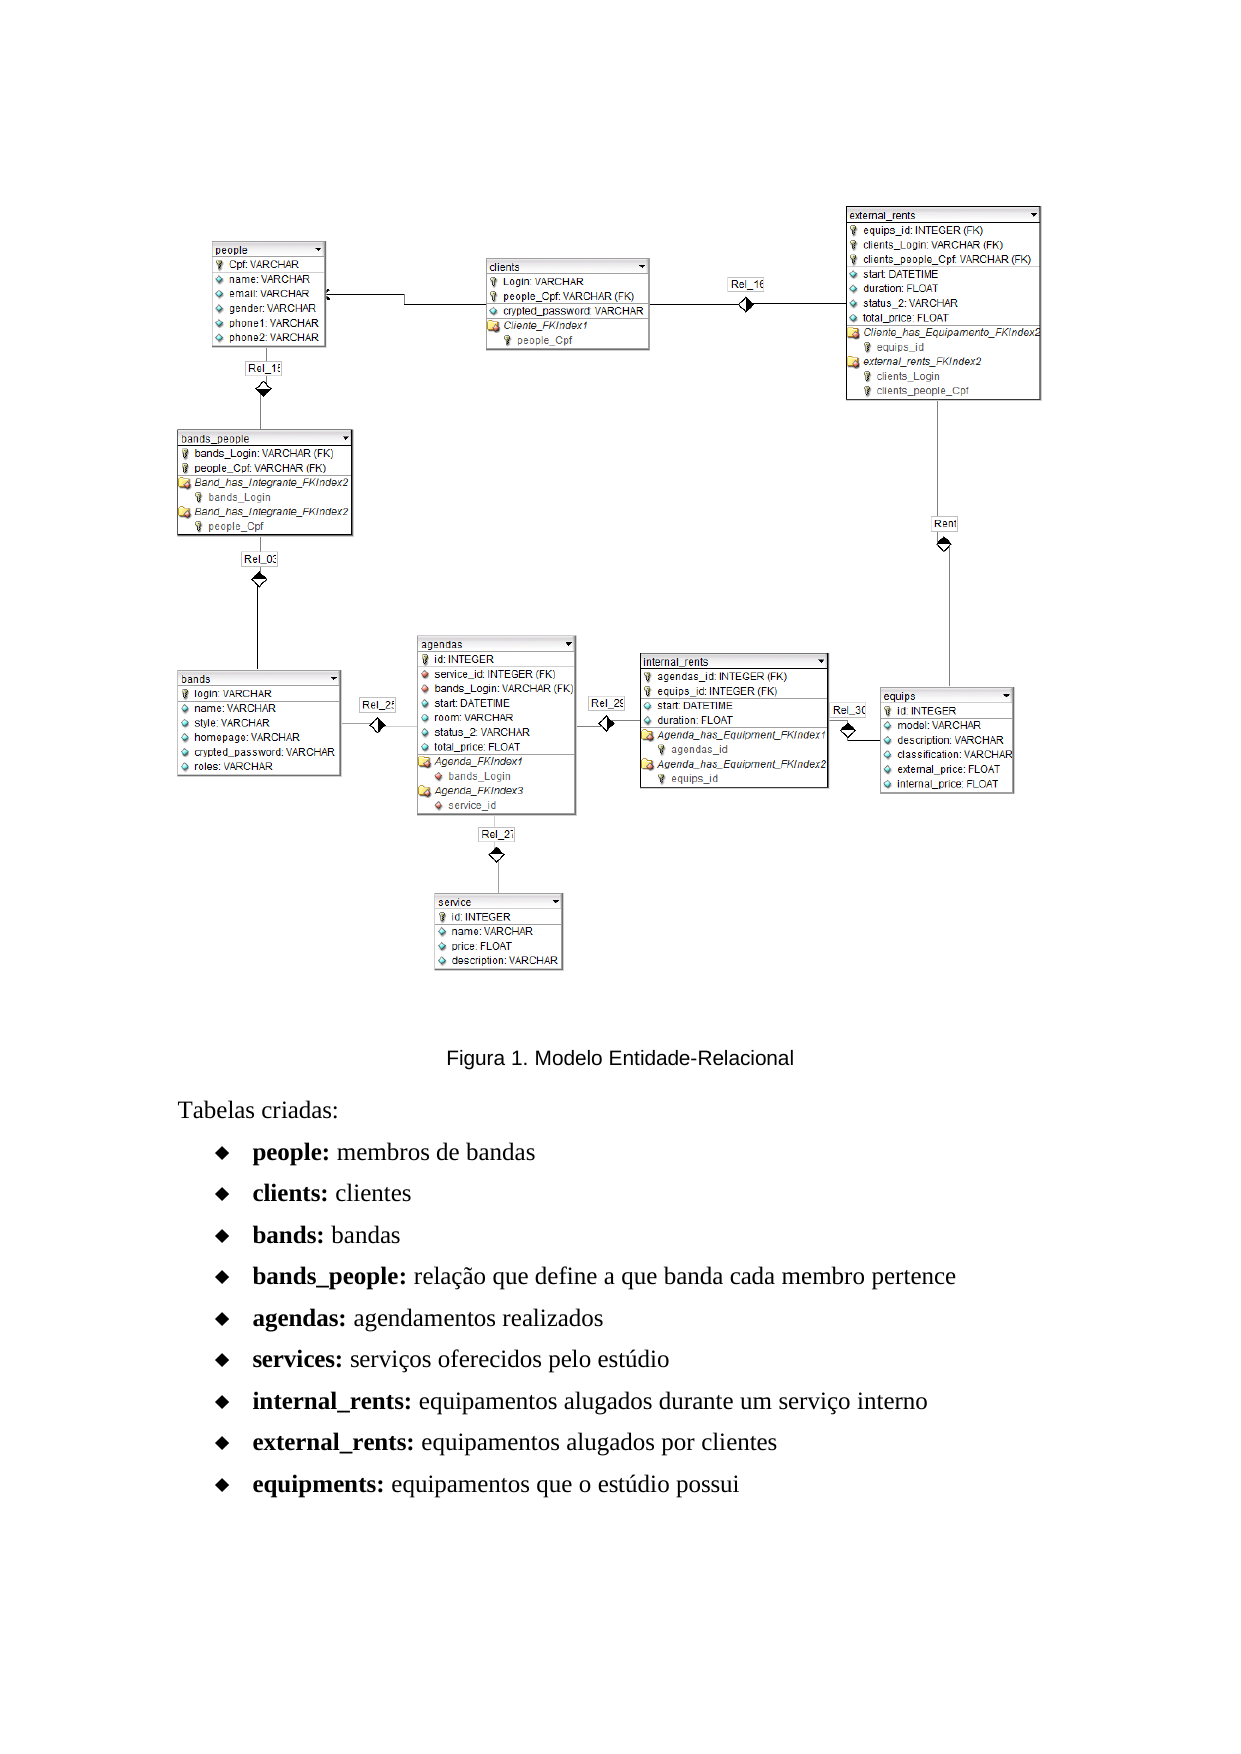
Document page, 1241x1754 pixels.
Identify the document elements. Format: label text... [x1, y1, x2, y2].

text Figura 1. Modelo Entidade-Relacional [224, 1046, 1016, 1070]
picture [177, 206, 1063, 1005]
text Tabelas criadas: [177, 1095, 1063, 1124]
list agendas: agendamentos realizados [215, 1303, 1063, 1332]
list bands_people : relação que define a que banda cada membro pertence [215, 1261, 1063, 1290]
list services: serviços oferecidos pelo estúdio [215, 1344, 1063, 1373]
list people: membros de bandas [215, 1136, 1063, 1165]
list external_rents: equipamentos alugados por clientes [215, 1427, 1063, 1456]
list bands: bandas [215, 1219, 1063, 1248]
list clients: clientes [215, 1178, 1063, 1207]
list equipments: equipamentos que o estúdio possui [215, 1469, 1063, 1498]
list internal_rents: equipamentos alugados durante um serviço interno [215, 1386, 1063, 1415]
